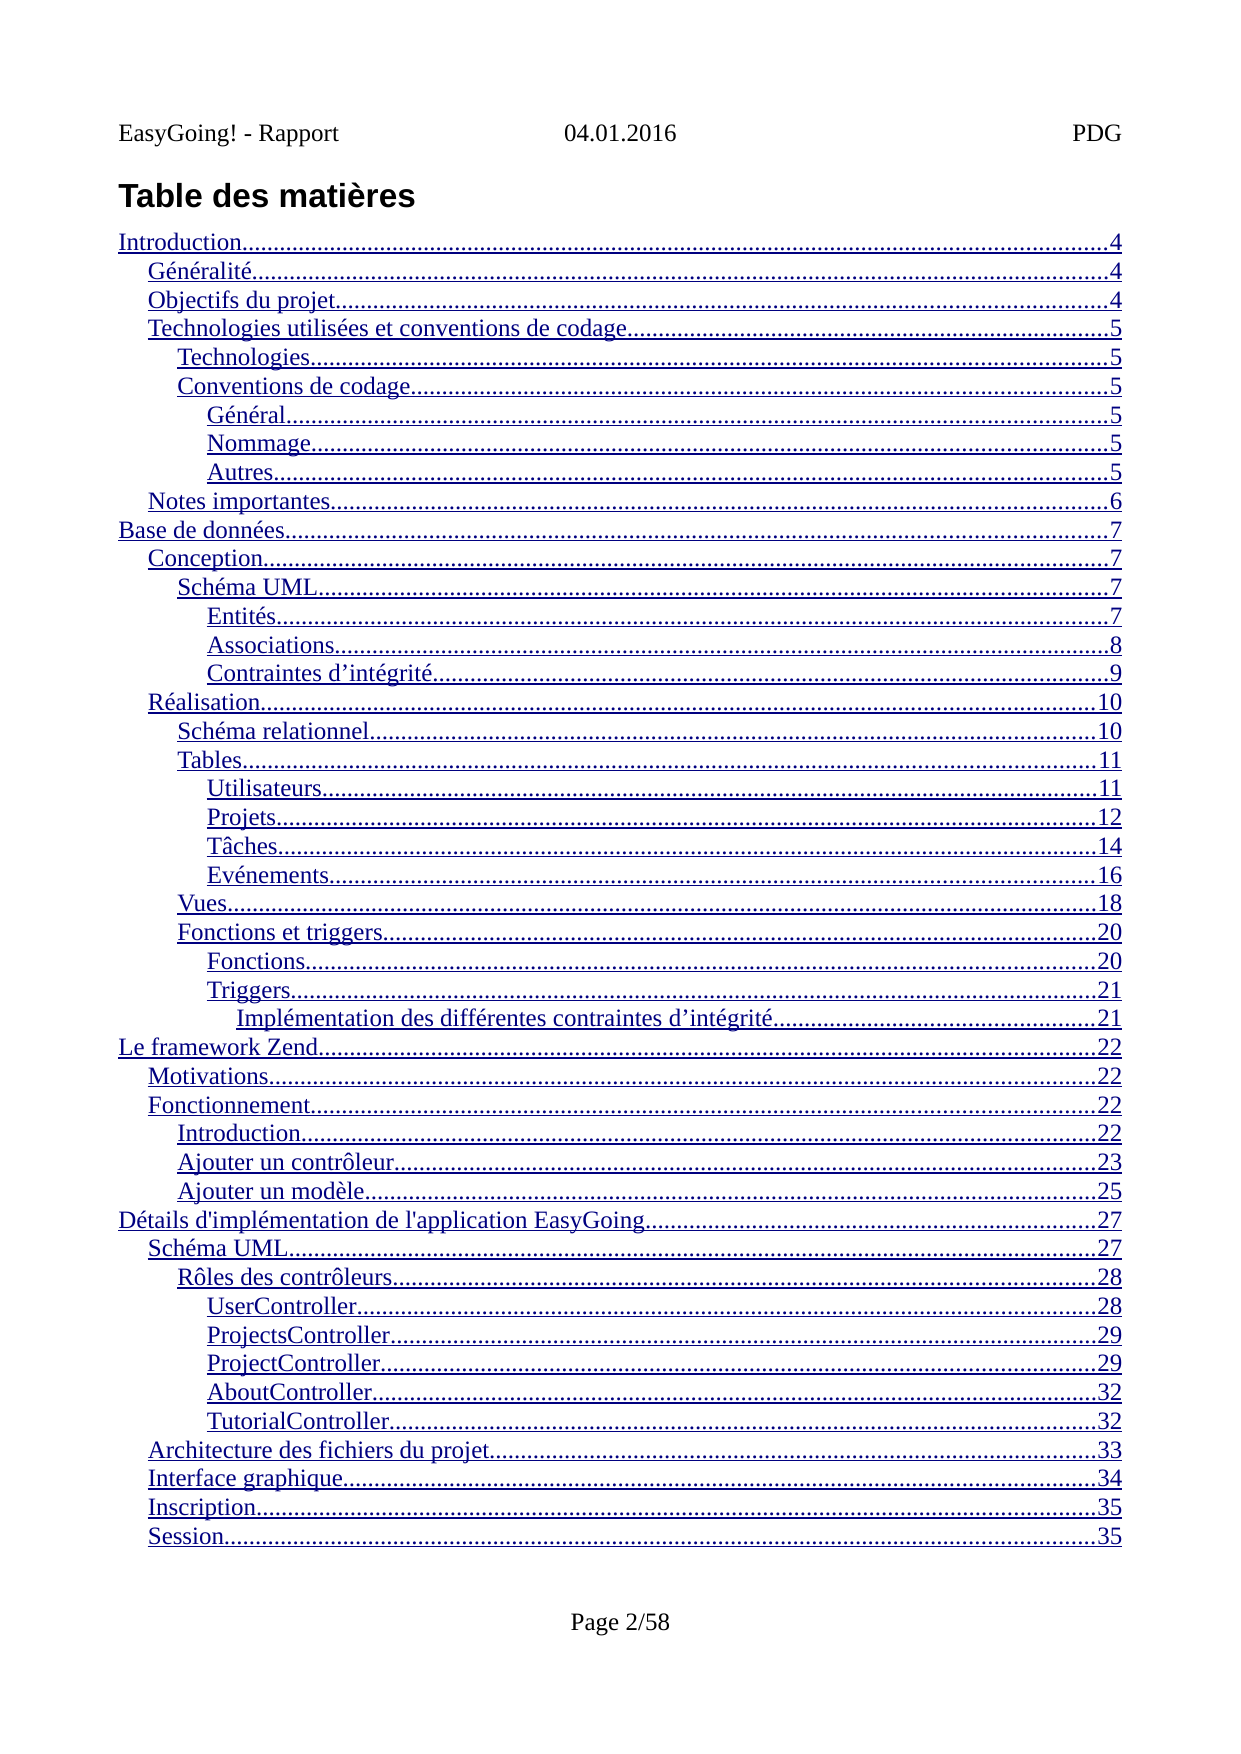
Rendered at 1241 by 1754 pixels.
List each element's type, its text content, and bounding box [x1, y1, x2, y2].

text Inscription 35 [148, 1492, 1122, 1517]
text Général 5 [207, 400, 1122, 425]
text Objectifs du projet 4 [148, 285, 1122, 310]
text Conception 7 [148, 543, 1122, 568]
text Associations 8 [207, 630, 1122, 655]
text AboutController 32 [207, 1377, 1122, 1402]
text Introduction 22 [177, 1118, 1122, 1143]
text Fonctions et triggers 20 [177, 917, 1122, 942]
text Vues 18 [177, 888, 1122, 913]
text Interface graphique 34 [148, 1463, 1122, 1488]
text Tables 11 [177, 745, 1122, 770]
text Technologies 5 [177, 342, 1122, 367]
text Autres 5 [207, 457, 1122, 482]
text Tâches 14 [207, 831, 1122, 856]
text Contraintes d’intégrité 9 [207, 658, 1122, 683]
text Introduction 4 [118, 227, 1122, 252]
text Utilisateurs 11 [207, 773, 1122, 798]
text Fonctions 20 [207, 946, 1122, 971]
text Nommage 5 [207, 428, 1122, 453]
text Schéma UML 7 [177, 572, 1122, 597]
text Généralité 4 [148, 256, 1122, 281]
text Détails d'implémentation de l'application EasyGoing 27 [118, 1205, 1122, 1230]
text Conventions de codage 5 [177, 371, 1122, 396]
text Implémentation des différentes contraintes d’intégrité 21 [236, 1003, 1122, 1028]
text Entités 7 [207, 601, 1122, 626]
text Motivations 22 [148, 1061, 1122, 1086]
text Rôles des contrôleurs 28 [177, 1262, 1122, 1287]
text Session 35 [148, 1521, 1122, 1546]
text Notes importantes 6 [148, 486, 1122, 511]
text Schéma UML 27 [148, 1233, 1122, 1258]
text Technologies utilisées et conventions de codage 5 [148, 313, 1122, 338]
text Schéma relationnel 10 [177, 716, 1122, 741]
text ProjectController 29 [207, 1348, 1122, 1373]
subtitle Table des matières [118, 176, 1122, 215]
text Projets 12 [207, 802, 1122, 827]
text Triggers 21 [207, 975, 1122, 1000]
text Evénements 16 [207, 860, 1122, 885]
text Architecture des fichiers du projet 33 [148, 1435, 1122, 1460]
text UserController 28 [207, 1291, 1122, 1316]
text Ajouter un contrôleur 23 [177, 1147, 1122, 1172]
text Base de données 7 [118, 515, 1122, 540]
text TutorialController 32 [207, 1406, 1122, 1431]
text Le framework Zend 22 [118, 1032, 1122, 1057]
text Ajouter un modèle 25 [177, 1176, 1122, 1201]
text ProjectsController 29 [207, 1320, 1122, 1345]
text Fonctionnement 22 [148, 1090, 1122, 1115]
text Réalisation 10 [148, 687, 1122, 712]
